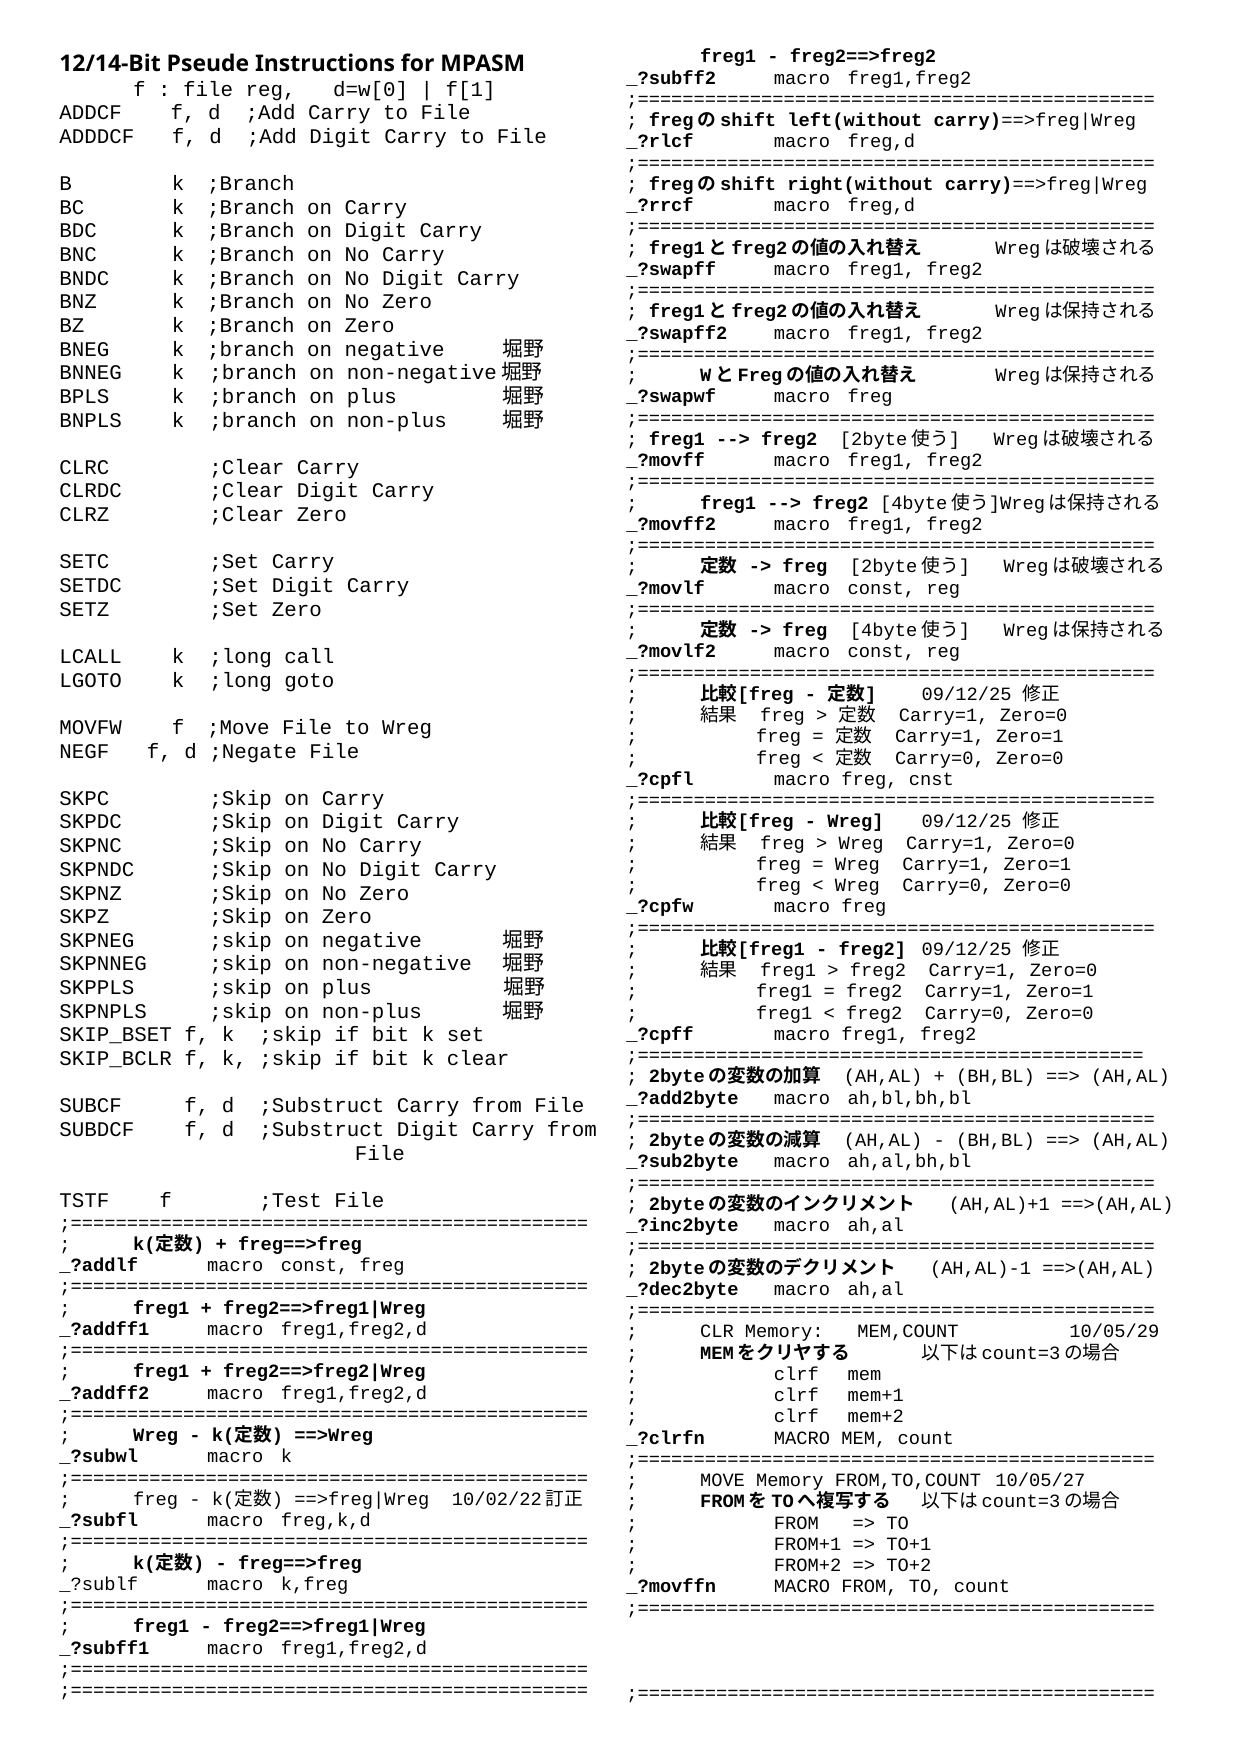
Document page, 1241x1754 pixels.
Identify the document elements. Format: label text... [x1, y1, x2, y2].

text BNNEG k ;branch on non-negative堀野 [59, 362, 614, 386]
text MOVFW f ;Move File to Wreg [59, 717, 614, 741]
text ;============================================== [626, 1598, 1181, 1620]
text freg1 - freg2==>freg2 [626, 47, 1181, 68]
text SKPPLS ;skip on plus 堀野 [59, 977, 614, 1001]
text _?cpfl macro freg, cnst [626, 770, 1181, 791]
text BNDC k ;Branch on No Digit Carry [59, 268, 614, 291]
text _?addff2 macro freg1,freg2,d [59, 1383, 614, 1405]
text ;============================================== [59, 1660, 614, 1681]
text ;============================================== [59, 1532, 614, 1553]
text _?subfl macro freg,k,d [59, 1511, 614, 1532]
text SKPZ ;Skip on Zero [59, 906, 614, 930]
text _?movff2 macro freg1, freg2 [626, 515, 1181, 536]
text ;============================================== [626, 1450, 1181, 1471]
text _?rlcf macro freg,d [626, 132, 1181, 153]
text _?subwl macro k [59, 1447, 614, 1468]
text ; FROM => TO [626, 1513, 1181, 1535]
text ;============================================== [626, 153, 1181, 175]
text ; 定数 -> freg [2byte使う] Wregは破壊される [626, 557, 1181, 578]
text ADDDCF f, d ;Add Digit Carry to File [59, 126, 614, 149]
text ; 比較[freg - 定数] 09/12/25 修正 [626, 685, 1181, 706]
text ; freg1 + freg2==>freg1|Wreg [59, 1298, 614, 1320]
text ;============================================== [626, 472, 1181, 493]
text ;============================================== [59, 1681, 614, 1702]
text ; FROM+2 => TO+2 [626, 1556, 1181, 1577]
text SKPNPLS ;skip on non-plus 堀野 [59, 1001, 614, 1024]
text BC k ;Branch on Carry [59, 197, 614, 220]
text SKPNEG ;skip on negative 堀野 [59, 930, 614, 953]
text _?movff macro freg1, freg2 [626, 451, 1181, 472]
text ;============================================== [626, 345, 1181, 366]
text ; freg1 < freg2 Carry=0, Zero=0 [626, 1003, 1181, 1025]
text SKIP_BCLR f, k, ;skip if bit k clear [59, 1048, 614, 1072]
text SKIP_BSET f, k ;skip if bit k set [59, 1024, 614, 1048]
text _?swapwf macro freg [626, 387, 1181, 408]
text CLRC ;Clear Carry [59, 457, 614, 481]
text SKPNDC ;Skip on No Digit Carry [59, 859, 614, 882]
text ;============================================== [59, 1277, 614, 1298]
text ;============================================== [59, 1596, 614, 1617]
text ;============================================== [626, 791, 1181, 812]
text ; MEMをクリヤする 以下はcount=3の場合 [626, 1343, 1181, 1365]
text ;============================================== [59, 1405, 614, 1426]
text ; freg1 --> freg2 [4byte使う]Wregは保持される [626, 493, 1181, 515]
text ; k(定数) - freg==>freg [59, 1553, 614, 1575]
text _?subff2 macro freg1,freg2 [626, 68, 1181, 90]
text _?cpfw macro freg [626, 897, 1181, 918]
text SKPNZ ;Skip on No Zero [59, 882, 614, 906]
text ; 結果 freg1 > freg2 Carry=1, Zero=0 [626, 961, 1181, 982]
text BPLS k ;branch on plus 堀野 [59, 386, 614, 409]
text BNPLS k ;branch on non-plus 堀野 [59, 409, 614, 433]
text ; freg1 + freg2==>freg2|Wreg [59, 1362, 614, 1383]
text ;============================================== [626, 281, 1181, 302]
text ; clrf mem+1 [626, 1386, 1181, 1407]
text ; k(定数) + freg==>freg [59, 1235, 614, 1256]
text TSTF f ;Test File [59, 1190, 614, 1213]
text ;============================================== [626, 1237, 1181, 1258]
text ;============================================== [626, 1683, 1181, 1705]
text ;============================================== [626, 90, 1181, 111]
text _?movlf2 macro const, reg [626, 642, 1181, 663]
text ; fregのshift left(without carry)==>freg|Wreg [626, 111, 1181, 132]
text _?addff1 macro freg1,freg2,d [59, 1320, 614, 1341]
text ;============================================== [626, 918, 1181, 940]
text _?inc2byte macro ah,al [626, 1216, 1181, 1237]
text ;============================================== [626, 408, 1181, 430]
text SETDC ;Set Digit Carry [59, 575, 614, 599]
text ; 結果 freg > 定数 Carry=1, Zero=0 [626, 706, 1181, 727]
text ; freg1とfreg2の値の入れ替え Wregは破壊される [626, 238, 1181, 260]
text _?movffn MACRO FROM, TO, count [626, 1577, 1181, 1598]
text ;============================================== [626, 217, 1181, 238]
text SUBDCF f, d ;Substruct Digit Carry from File [59, 1119, 614, 1166]
text ; MOVE Memory FROM,TO,COUNT 10/05/27 [626, 1471, 1181, 1492]
text ; Wreg - k(定数) ==>Wreg [59, 1426, 614, 1447]
text ; clrf mem+2 [626, 1407, 1181, 1428]
text _?clrfn MACRO MEM, count [626, 1428, 1181, 1450]
text ;============================================== [626, 1301, 1181, 1322]
text ;============================================== [59, 1468, 614, 1490]
text B k ;Branch [59, 173, 614, 197]
text _?subff1 macro freg1,freg2,d [59, 1638, 614, 1660]
text SUBCF f, d ;Substruct Carry from File [59, 1095, 614, 1119]
text ; FROM+1 => TO+1 [626, 1535, 1181, 1556]
text _?dec2byte macro ah,al [626, 1280, 1181, 1301]
text ; 定数 -> freg [4byte使う] Wregは保持される [626, 621, 1181, 642]
text ; freg < 定数 Carry=0, Zero=0 [626, 748, 1181, 770]
text ADDCF f, d ;Add Carry to File [59, 102, 614, 126]
text ; fregのshift right(without carry)==>freg|Wreg [626, 175, 1181, 196]
text ; freg = 定数 Carry=1, Zero=1 [626, 727, 1181, 748]
text ; freg = Wreg Carry=1, Zero=1 [626, 855, 1181, 876]
text ; 2byteの変数の加算 (AH,AL) + (BH,BL) ==> (AH,AL) [626, 1067, 1181, 1088]
text _?swapff2 macro freg1, freg2 [626, 323, 1181, 345]
text f : file reg, d=w[0] | f[1] [59, 78, 614, 102]
text SKPNC ;Skip on No Carry [59, 835, 614, 859]
text ; freg - k(定数) ==>freg|Wreg 10/02/22訂正 [59, 1490, 614, 1511]
text _?sub2byte macro ah,al,bh,bl [626, 1152, 1181, 1173]
text _?rrcf macro freg,d [626, 196, 1181, 217]
text ; 2byteの変数のインクリメント (AH,AL)+1 ==>(AH,AL) [626, 1195, 1181, 1216]
text BDC k ;Branch on Digit Carry [59, 220, 614, 244]
text ;============================================== [626, 1173, 1181, 1195]
text ;============================================== [59, 1213, 614, 1235]
text ; freg < Wreg Carry=0, Zero=0 [626, 876, 1181, 897]
text ; FROMをTOへ複写する 以下はcount=3の場合 [626, 1492, 1181, 1513]
text _?movlf macro const, reg [626, 578, 1181, 600]
text BNZ k ;Branch on No Zero [59, 291, 614, 315]
text ; freg1とfreg2の値の入れ替え Wregは保持される [626, 302, 1181, 323]
text ; 2byteの変数のデクリメント (AH,AL)-1 ==>(AH,AL) [626, 1258, 1181, 1280]
text ;============================================= [626, 1046, 1181, 1067]
text CLRDC ;Clear Digit Carry [59, 481, 614, 504]
text ; 比較[freg1 - freg2] 09/12/25 修正 [626, 940, 1181, 961]
text LCALL k ;long call [59, 646, 614, 670]
text ; clrf mem [626, 1365, 1181, 1386]
text SKPDC ;Skip on Digit Carry [59, 812, 614, 835]
text 12/14-Bit Pseude Instructions for MPASM [59, 47, 614, 78]
text _?cpff macro freg1, freg2 [626, 1025, 1181, 1046]
text ; freg1 - freg2==>freg1|Wreg [59, 1617, 614, 1638]
text ;============================================== [626, 663, 1181, 685]
text SETZ ;Set Zero [59, 599, 614, 622]
text SKPC ;Skip on Carry [59, 788, 614, 812]
text LGOTO k ;long goto [59, 670, 614, 693]
text ;============================================== [59, 1341, 614, 1362]
text ;============================================== [626, 536, 1181, 557]
text BNC k ;Branch on No Carry [59, 244, 614, 268]
text _?sublf macro k,freg [59, 1575, 614, 1596]
text ; freg1 --> freg2 [2byte使う] Wregは破壊される [626, 430, 1181, 451]
text ;============================================== [626, 1110, 1181, 1131]
text NEGF f, d ;Negate File [59, 741, 614, 764]
text _?add2byte macro ah,bl,bh,bl [626, 1088, 1181, 1110]
text ; 2byteの変数の減算 (AH,AL) - (BH,BL) ==> (AH,AL) [626, 1131, 1181, 1152]
text SETC ;Set Carry [59, 551, 614, 575]
text BNEG k ;branch on negative 堀野 [59, 339, 614, 362]
text ; WとFregの値の入れ替え Wregは保持される [626, 366, 1181, 387]
text ;============================================== [626, 600, 1181, 621]
text ; CLR Memory: MEM,COUNT 10/05/29 [626, 1322, 1181, 1343]
text ; 結果 freg > Wreg Carry=1, Zero=0 [626, 833, 1181, 855]
text SKPNNEG ;skip on non-negative 堀野 [59, 953, 614, 977]
text _?addlf macro const, freg [59, 1256, 614, 1277]
text ; freg1 = freg2 Carry=1, Zero=1 [626, 982, 1181, 1003]
text _?swapff macro freg1, freg2 [626, 260, 1181, 281]
text ; 比較[freg - Wreg] 09/12/25 修正 [626, 812, 1181, 833]
text BZ k ;Branch on Zero [59, 315, 614, 339]
text CLRZ ;Clear Zero [59, 504, 614, 528]
